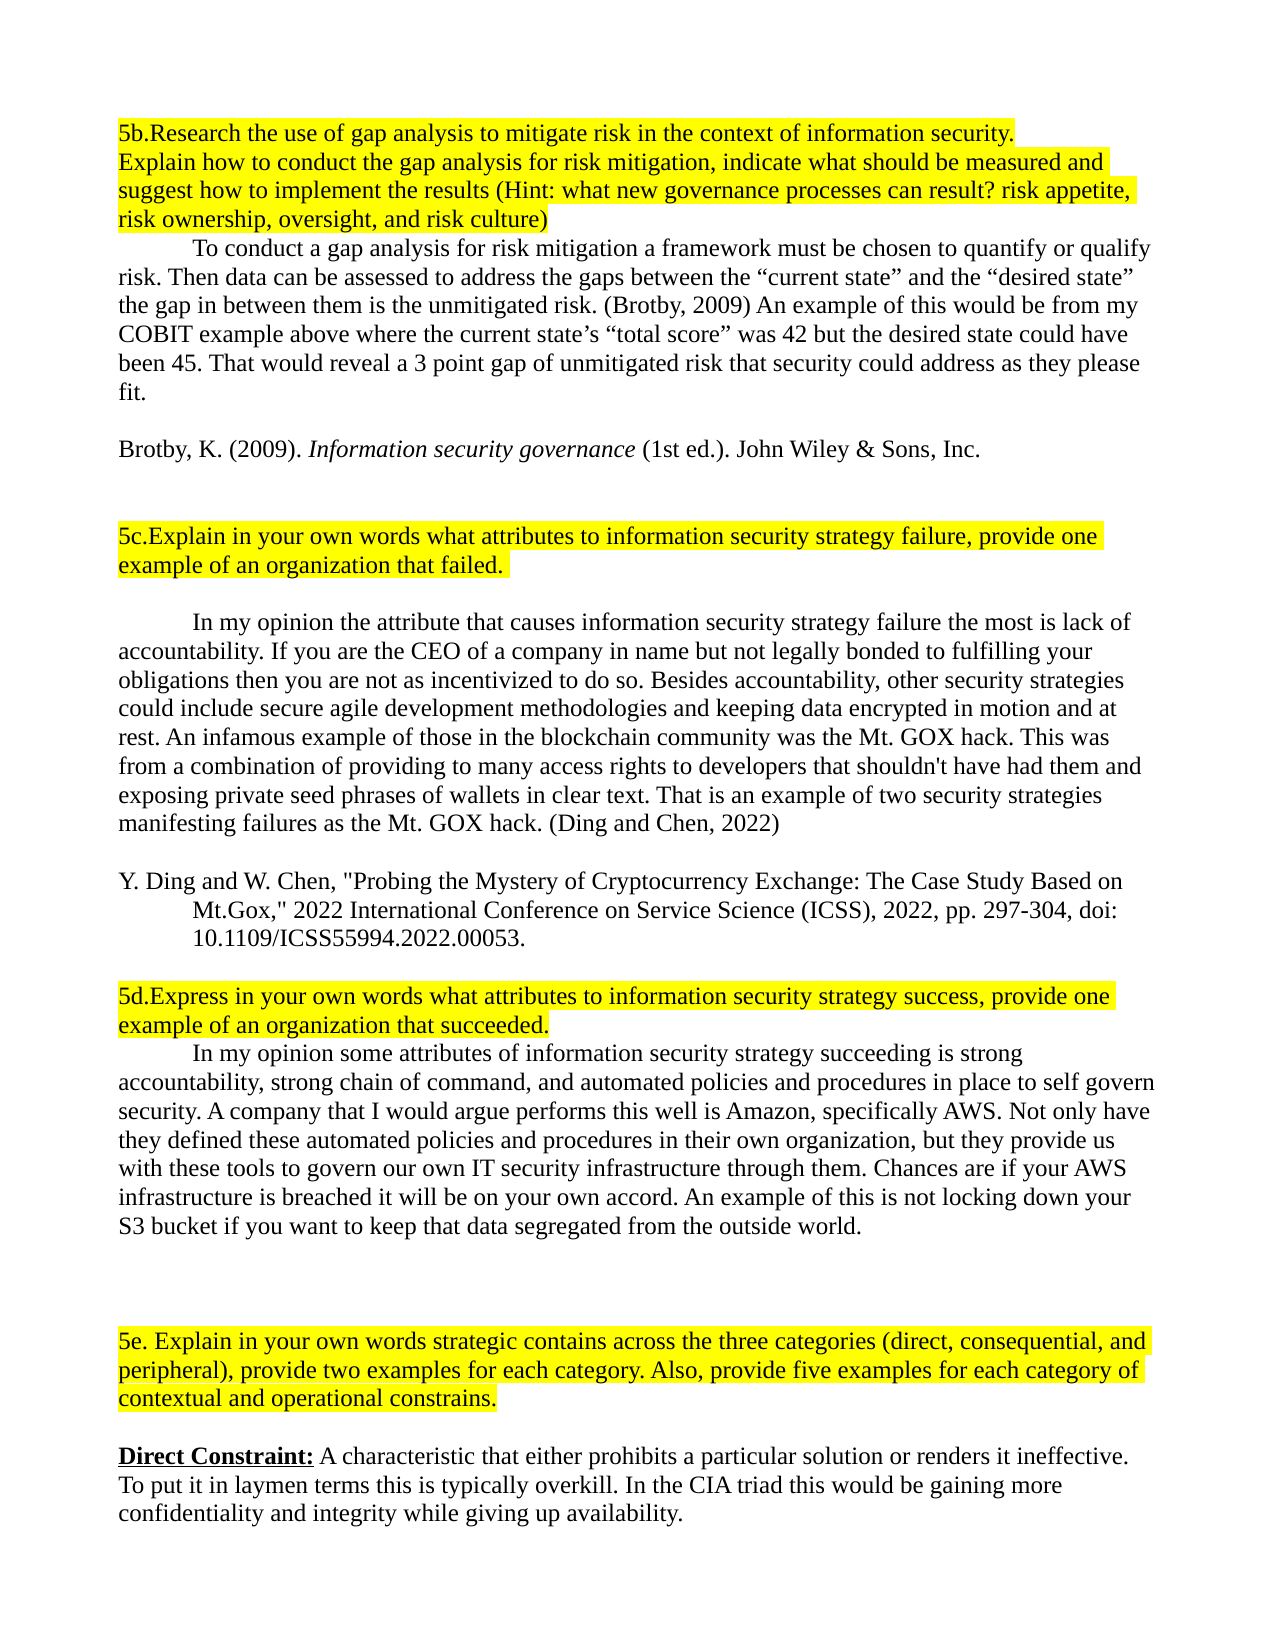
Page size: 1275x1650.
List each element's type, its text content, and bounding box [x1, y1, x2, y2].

text 5e. Explain in your own words strategic contains across the three categories (direct, consequential, and peripheral), provide two examples for each category. Also, provide five examples for each category of contextual and operational constrains. [118, 1326, 1157, 1412]
text Direct Constraint: A characteristic that either prohibits a particular solution or renders it ineffective. To put it in laymen terms this is typically overkill. In the CIA triad this would be gaining more confidentiality and integrity while giving up availability. [118, 1441, 1157, 1527]
text Explain how to conduct the gap analysis for risk mitigation, indicate what should be measured and suggest how to implement the results (Hint: what new governance processes can result? risk appetite, risk ownership, oversight, and risk culture) [118, 147, 1157, 233]
text Brotby, K. (2009). Information security governance (1st ed.). John Wiley & Sons, Inc. [118, 434, 1157, 463]
text In my opinion some attributes of information security strategy succeeding is strong accountability, strong chain of command, and automated policies and procedures in place to self govern security. A company that I would argue performs this well is Amazon, specifically AWS. Not only have they defined these automated policies and procedures in their own organization, but they provide us with these tools to govern our own IT security infrastructure through them. Chances are if your AWS infrastructure is breached it will be on your own accord. An example of this is not locking down your S3 bucket if you want to keep that data segregated from the outside world. [118, 1038, 1157, 1240]
text To conduct a gap analysis for risk mitigation a framework must be chosen to quantify or qualify risk. Then data can be assessed to address the gaps between the “current state” and the “desired state” the gap in between them is the unmitigated risk. (Brotby, 2009) An example of this would be from my COBIT example above where the current state’s “total score” was 42 but the desired state could have been 45. That would reveal a 3 point gap of unmitigated risk that security could address as they please fit. [118, 233, 1157, 406]
text 5c.Explain in your own words what attributes to information security strategy failure, provide one example of an organization that failed. [118, 521, 1157, 578]
text 5d.Express in your own words what attributes to information security strategy success, provide one example of an organization that succeeded. [118, 981, 1157, 1038]
text In my opinion the attribute that causes information security strategy failure the most is lack of accountability. If you are the CEO of a company in name but not legally bonded to fulfilling your obligations then you are not as incentivized to do so. Besides accountability, other security strategies could include secure agile development methodologies and keeping data encrypted in motion and at rest. An infamous example of those in the blockchain community was the Mt. GOX hack. This was from a combination of providing to many access rights to developers that shouldn't have had them and exposing private seed phrases of wallets in clear text. That is an example of two security strategies manifesting failures as the Mt. GOX hack. (Ding and Chen, 2022) [118, 607, 1157, 837]
text 5b.Research the use of gap analysis to mitigate risk in the context of information security. [118, 118, 1157, 147]
text Y. Ding and W. Chen, "Probing the Mystery of Cryptocurrency Exchange: The Case Study Based on Mt.Gox," 2022 International Conference on Service Science (ICSS), 2022, pp. 297-304, doi: 10.1109/ICSS55994.2022.00053. [118, 866, 1157, 952]
